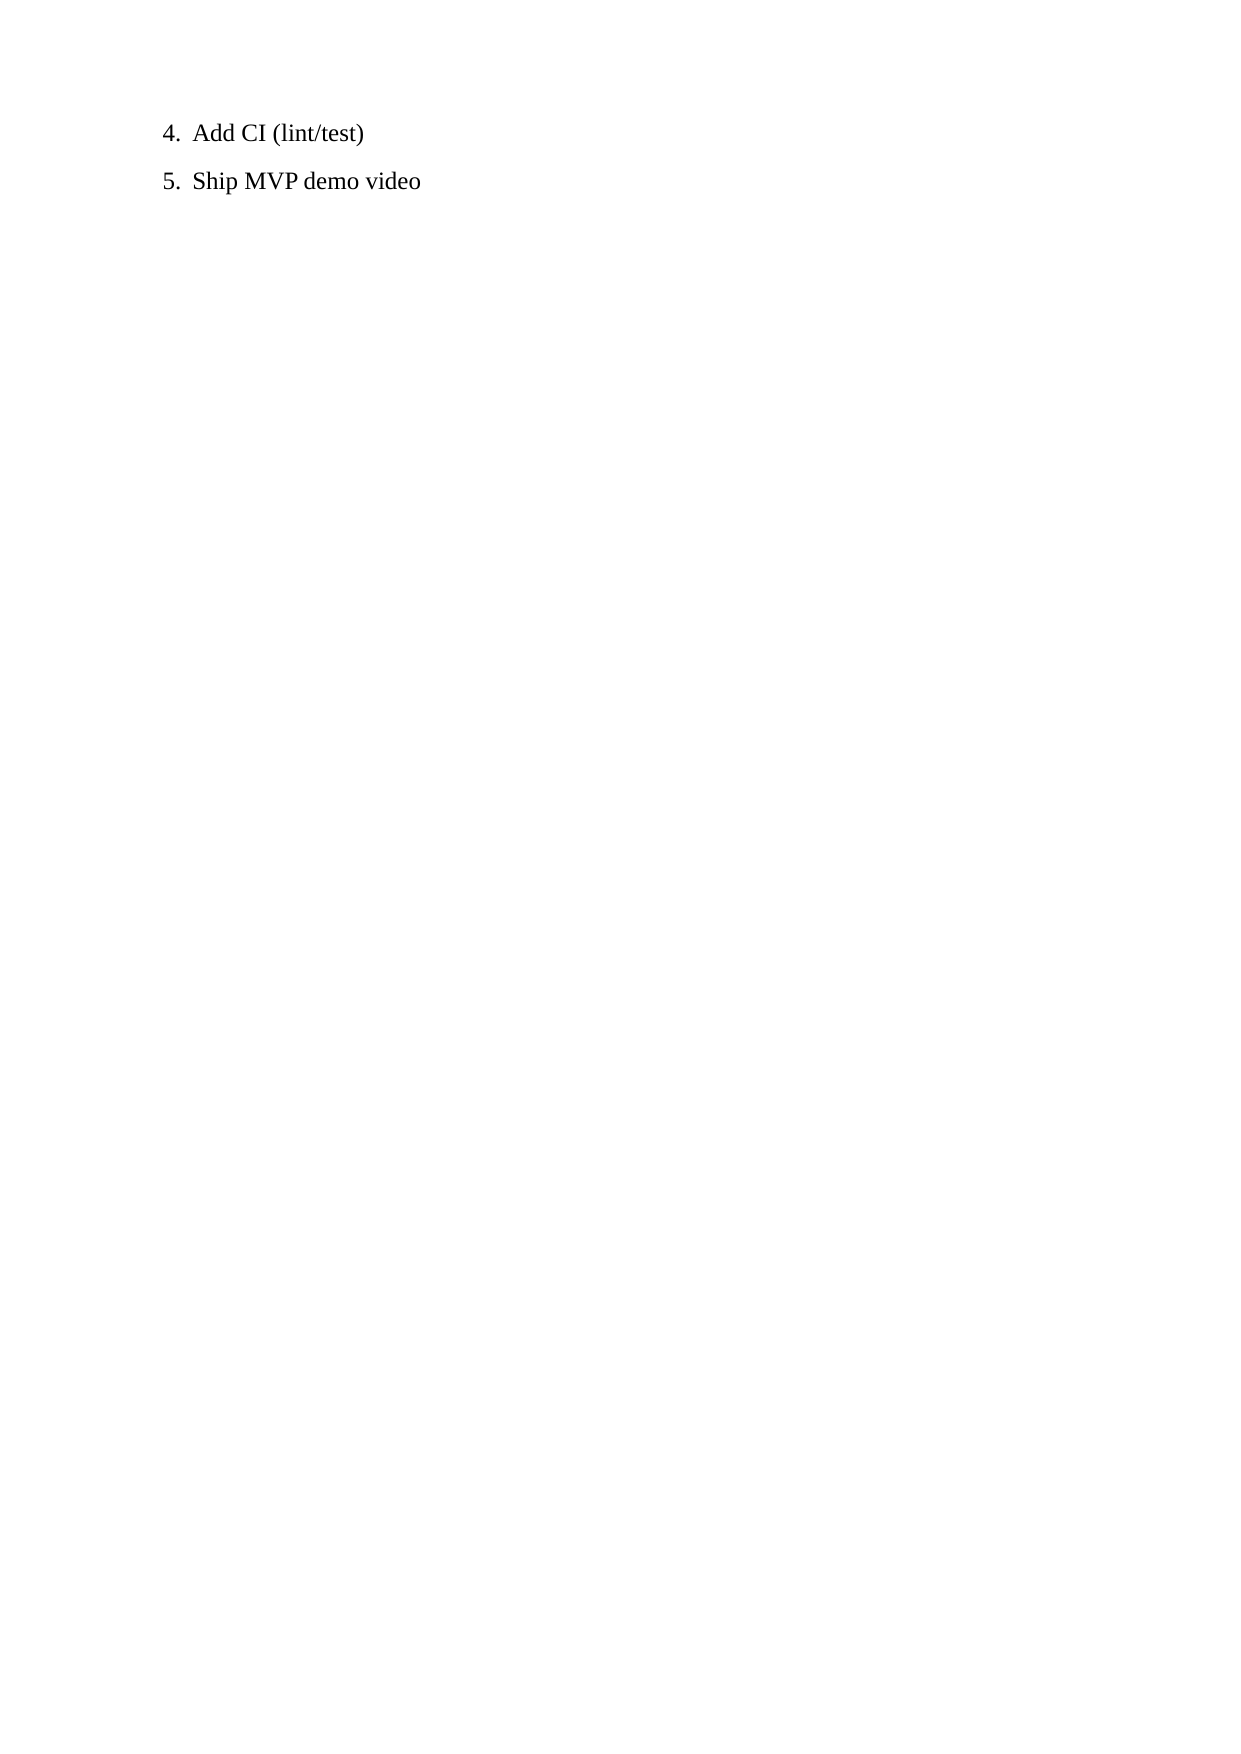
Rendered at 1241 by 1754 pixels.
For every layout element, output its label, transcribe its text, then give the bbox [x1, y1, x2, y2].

list Ship MVP demo video [162, 166, 1122, 194]
list Add CI (lint/test) [162, 118, 1122, 147]
